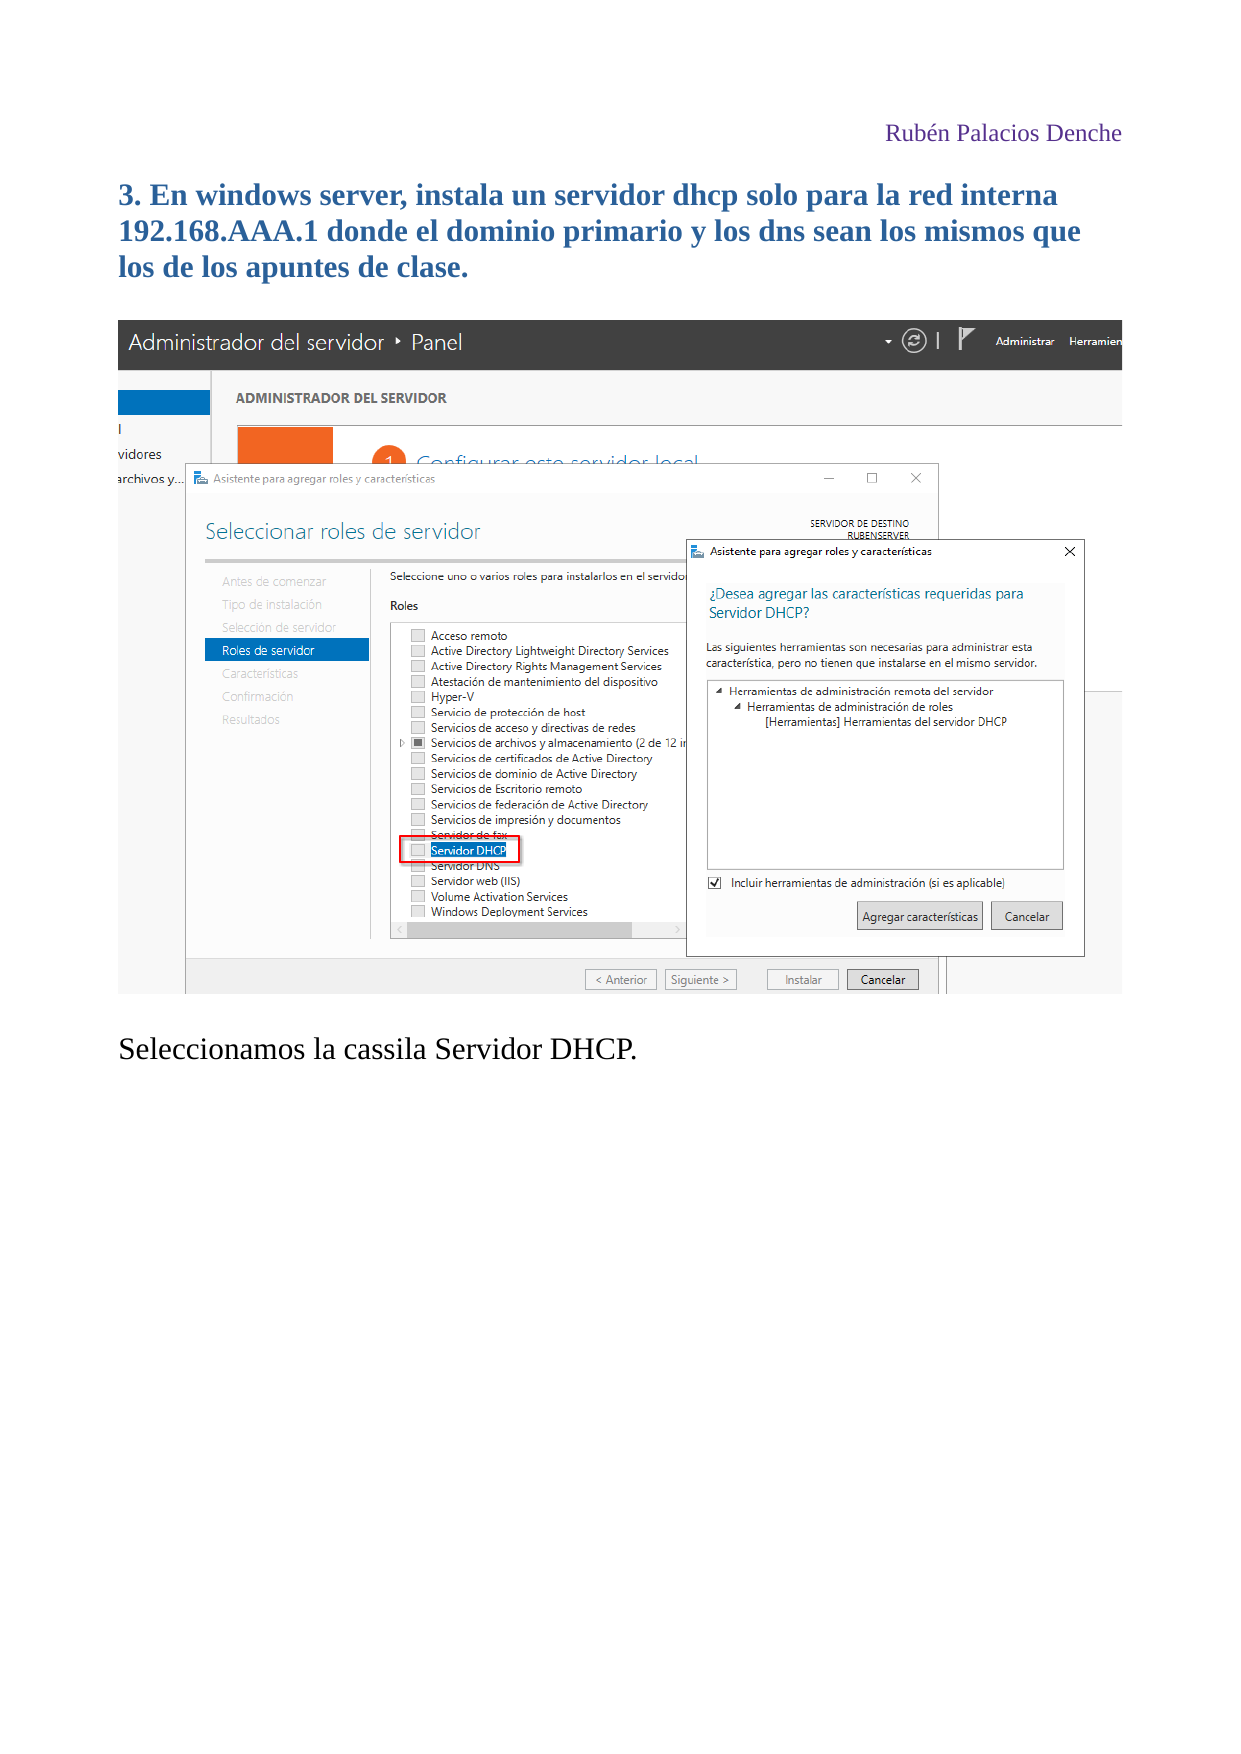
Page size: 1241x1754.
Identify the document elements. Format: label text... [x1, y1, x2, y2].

picture [118, 320, 1123, 994]
text 3. En windows server, instala un servidor dhcp solo para la red interna 192.168.AAA.1 donde el dominio primario y los dns sean los mismos que los de los apuntes de clase. [118, 176, 1122, 284]
text Seleccionamos la cassila Servidor DHCP. [118, 1030, 1122, 1066]
